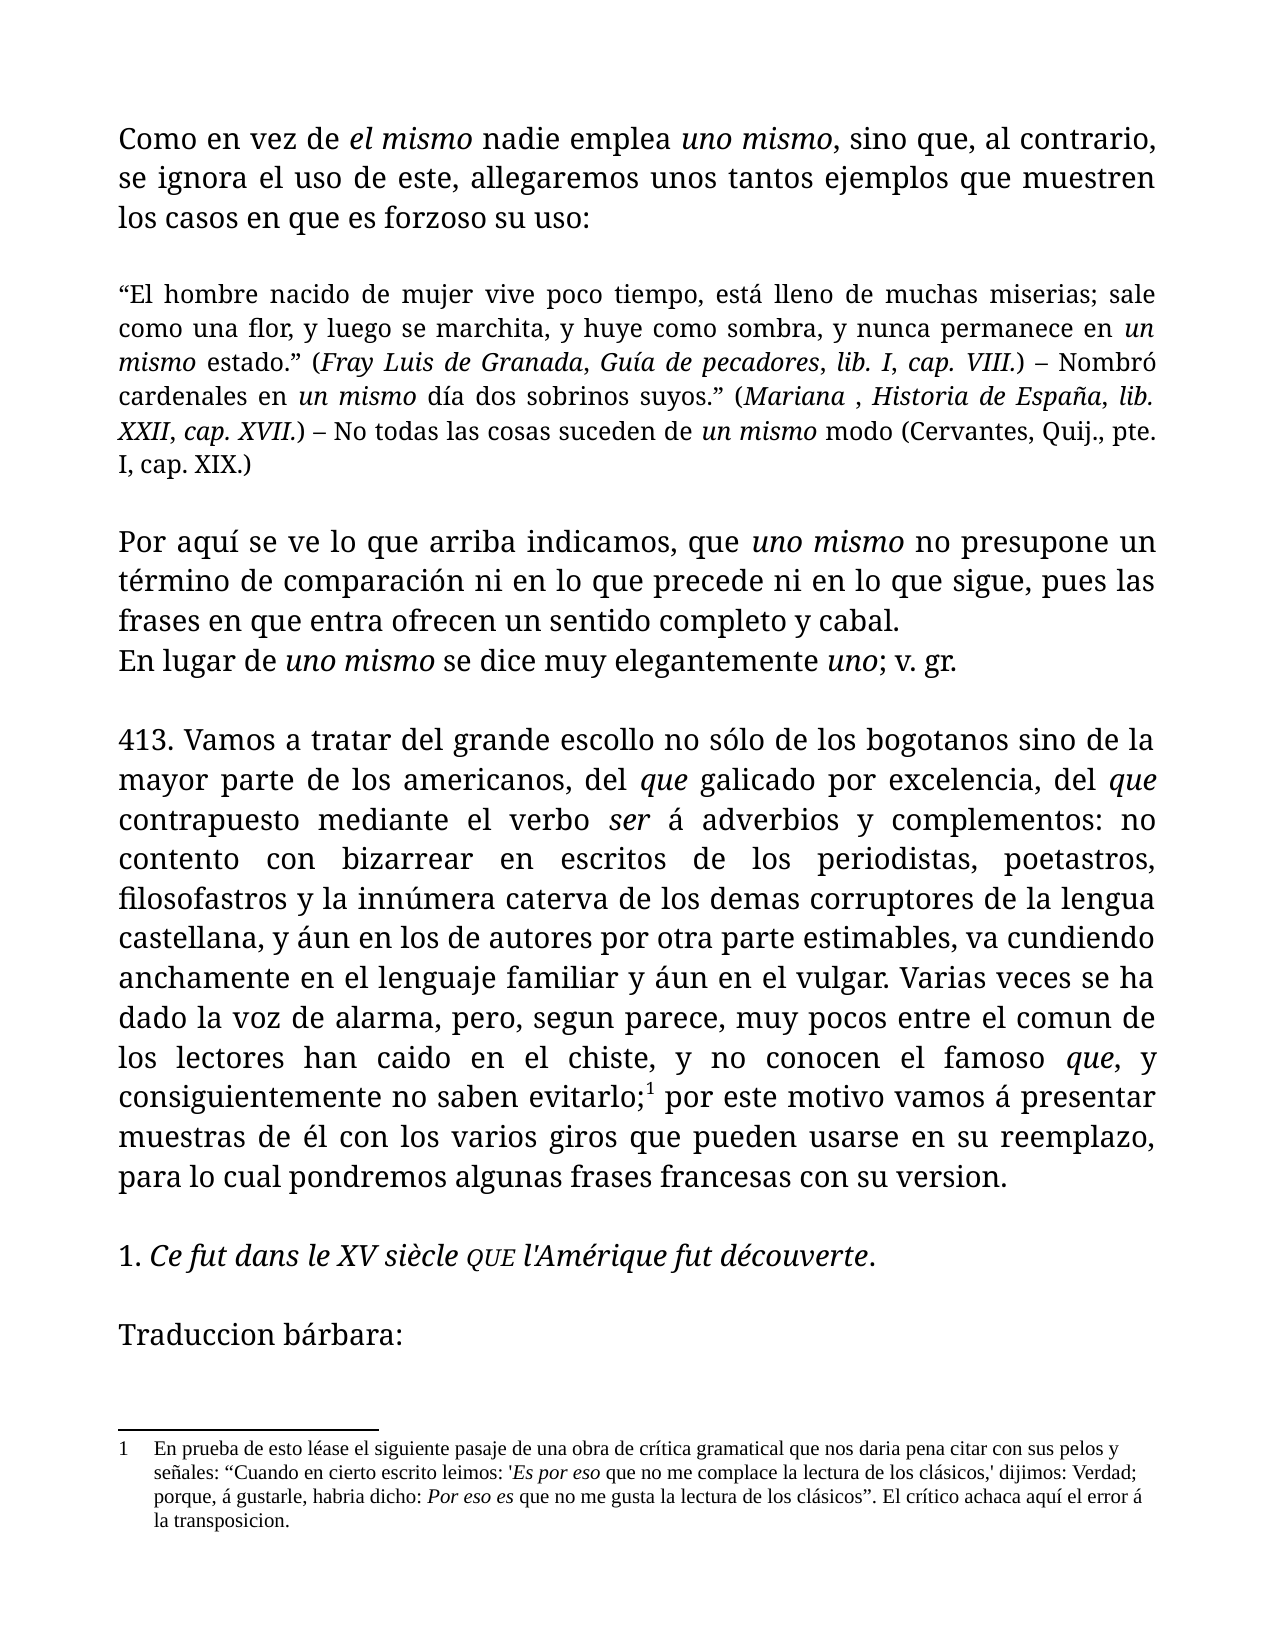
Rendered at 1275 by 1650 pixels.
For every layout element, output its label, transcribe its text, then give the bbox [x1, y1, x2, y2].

text Como en vez de el mismo nadie emplea uno mismo, sino que, al contrario, se ignora el uso de este, allegaremos unos tantos ejemplos que muestren los casos en que es forzoso su uso: [118, 118, 1157, 237]
text “El hombre nacido de mujer vive poco tiempo, está lleno de muchas miserias; sale como una flor, y luego se marchita, y huye como sombra, y nunca permanece en un mismo estado.” (Fray Luis de Granada, Guía de pecadores, lib. I, cap. VIII.) – Nombró cardenales en un mismo día dos sobrinos suyos.” (Mariana , Historia de España, lib. XXII, cap. XVII.) – No todas las cosas suceden de un mismo modo (Cervantes, Quij., pte. I, cap. XIX.) [118, 277, 1157, 481]
text En prueba de esto léase el siguiente pasaje de una obra de crítica gramatical que nos daria pena citar con sus pelos y señales: “Cuando en cierto escrito leimos: 'Es por eso que no me complace la lectura de los clásicos,' dijimos: Verdad; porque, á gustarle, habria dicho: Por eso es que no me gusta la lectura de los clásicos”. El crítico achaca aquí el error á la transposicion. [118, 1436, 1157, 1532]
text En lugar de uno mismo se dice muy elegantemente uno; v. gr. [118, 640, 1157, 680]
text Por aquí se ve lo que arriba indicamos, que uno mismo no presupone un término de comparación ni en lo que precede ni en lo que sigue, pues las frases en que entra ofrecen un sentido completo y cabal. [118, 521, 1157, 640]
text 413. Vamos a tratar del grande escollo no sólo de los bogotanos sino de la mayor parte de los americanos, del que galicado por excelencia, del que contrapuesto mediante el verbo ser á adverbios y complementos: no contento con bizarrear en escritos de los periodistas, poetastros, filosofastros y la innúmera caterva de los demas corruptores de la lengua castellana, y áun en los de autores por otra parte estimables, va cundiendo anchamente en el lenguaje familiar y áun en el vulgar. Varias veces se ha dado la voz de alarma, pero, segun parece, muy pocos entre el comun de los lectores han caido en el chiste, y no conocen el famoso que, y consiguientemente no saben evitarlo; por este motivo vamos á presentar muestras de él con los varios giros que pueden usarse en su reemplazo, para lo cual pondremos algunas frases francesas con su version. [118, 719, 1157, 1196]
text Traduccion bárbara: [118, 1315, 1157, 1354]
text 1. Ce fut dans le XV siècle que l'Amérique fut découverte. [118, 1235, 1157, 1275]
